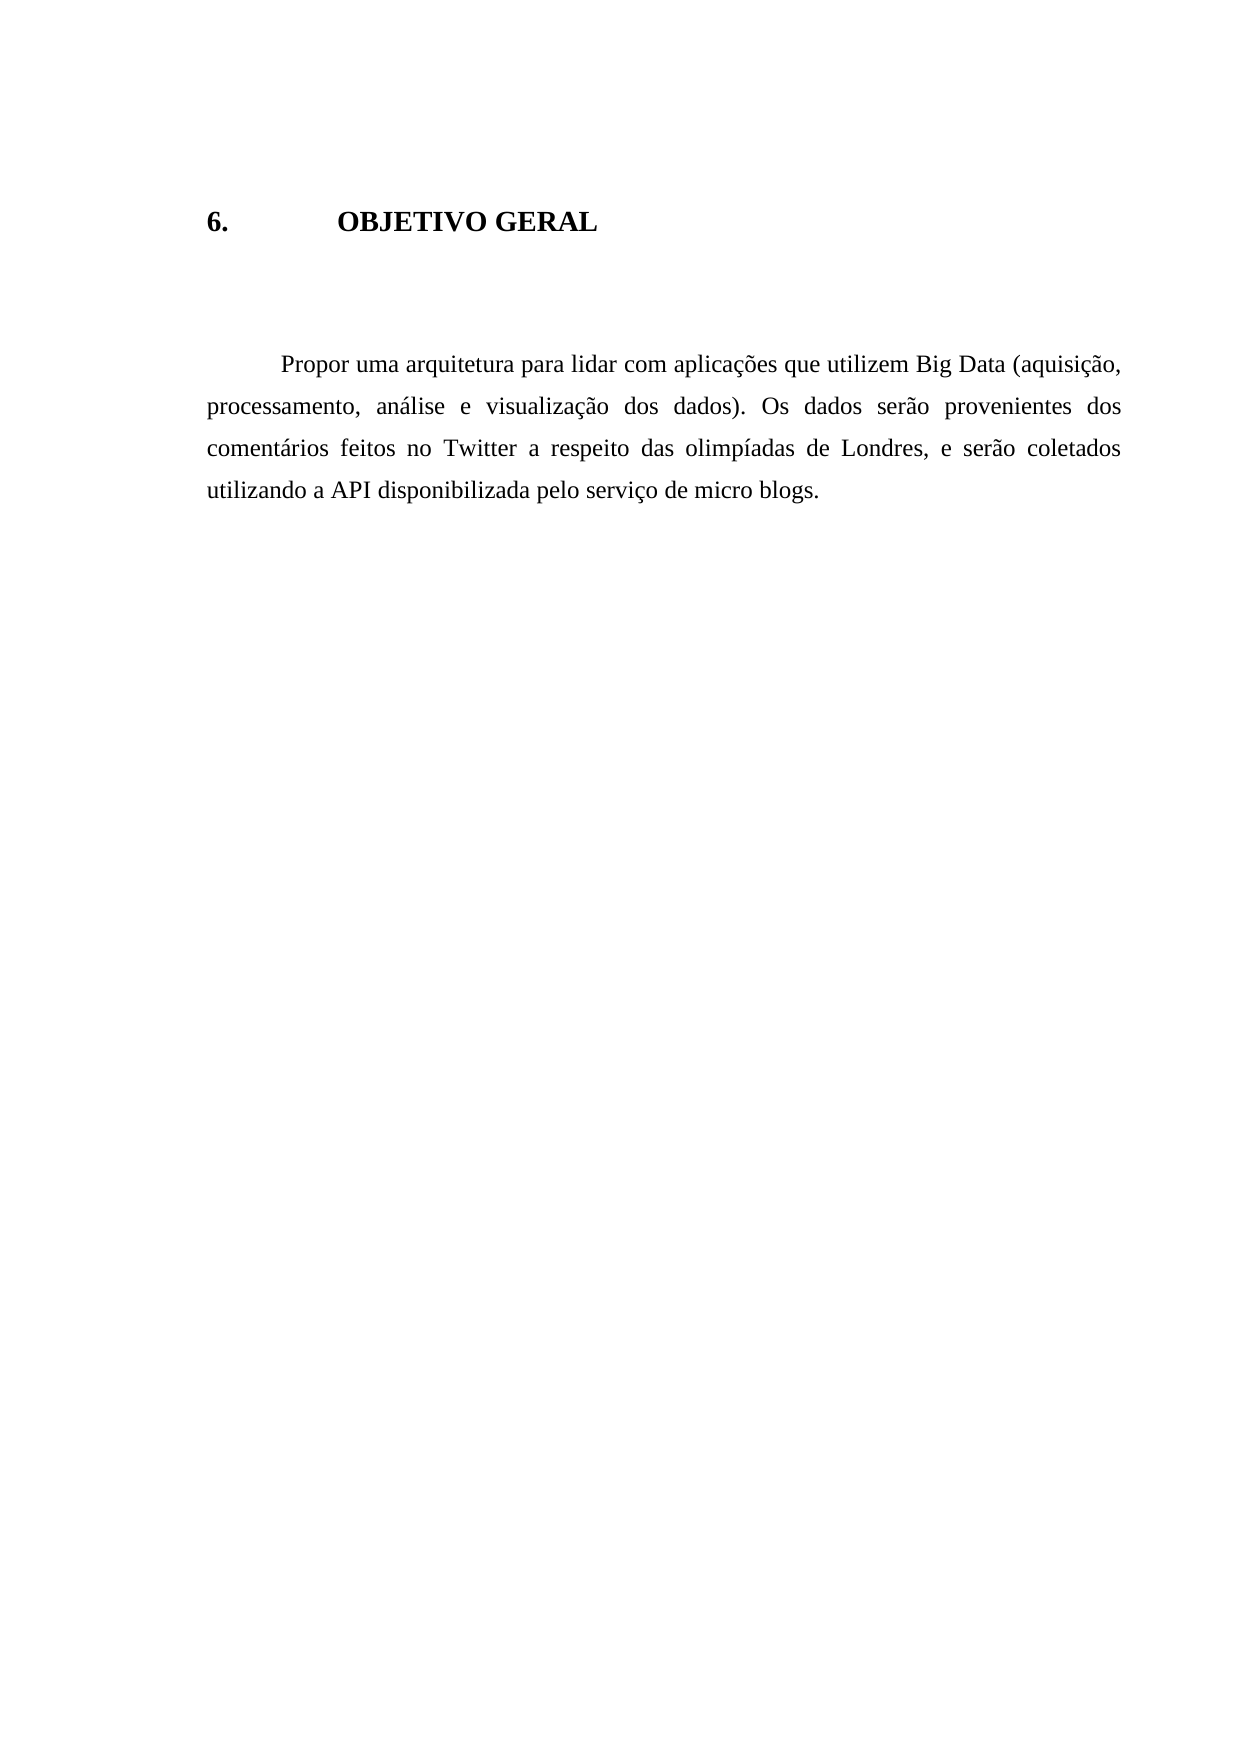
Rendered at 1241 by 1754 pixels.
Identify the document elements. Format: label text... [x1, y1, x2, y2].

subtitle OBJETIVO GERAL [207, 205, 1122, 238]
text Propor uma arquitetura para lidar com aplicações que utilizem Big Data (aquisição, processamento, análise e visualização dos dados). Os dados serão provenientes dos comentários feitos no Twitter a respeito das olimpíadas de Londres, e serão coletados utilizando a API disponibilizada pelo serviço de micro blogs. [207, 350, 1122, 504]
